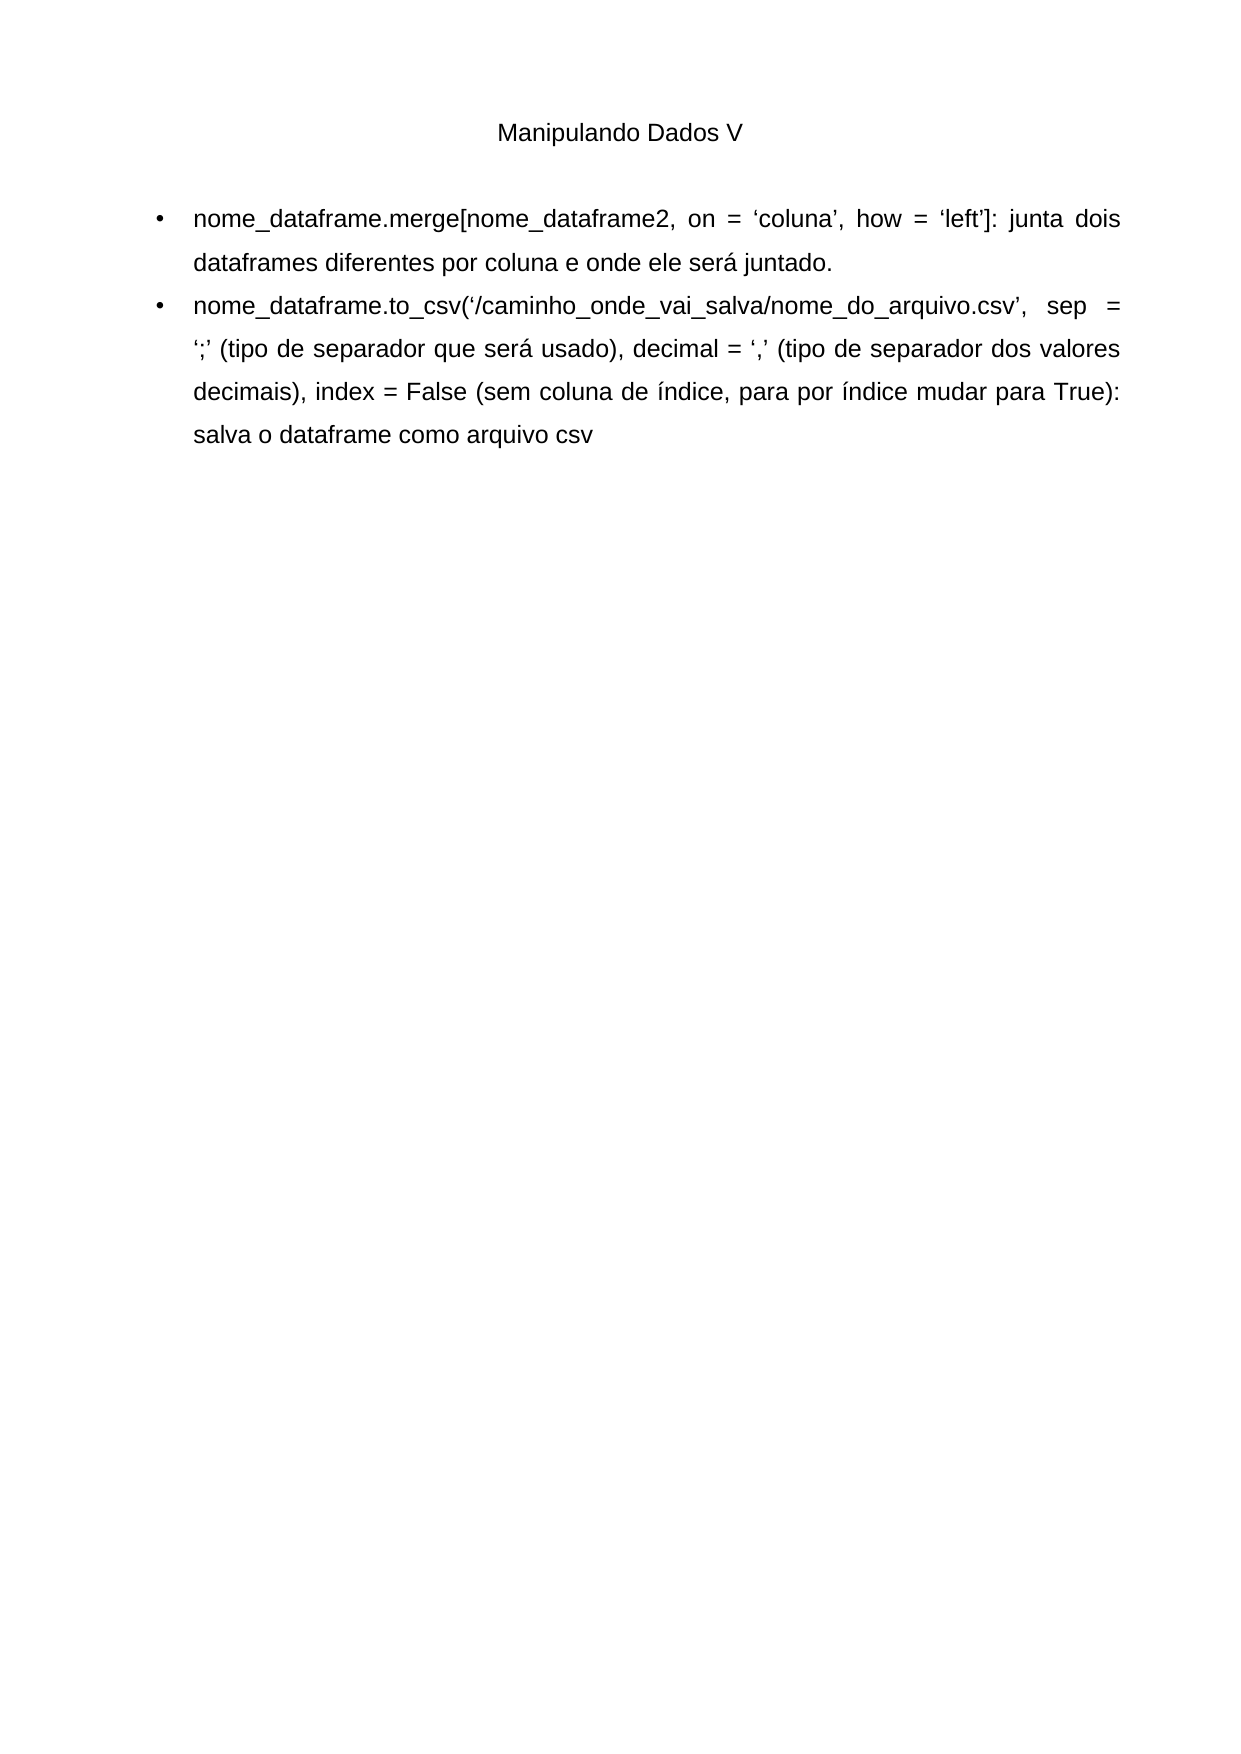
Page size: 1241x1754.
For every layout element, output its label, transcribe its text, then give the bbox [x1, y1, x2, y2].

list nome_dataframe.merge[nome_dataframe2, on = ‘coluna’, how = ‘left’]: junta dois dataframes diferentes por coluna e onde ele será juntado. [156, 204, 1122, 276]
list nome_dataframe.to_csv(‘/caminho_onde_vai_salva/nome_do_arquivo.csv’, sep = ‘;’ (tipo de separador que será usado), decimal = ‘,’ (tipo de separador dos valores decimais), index = False (sem coluna de índice, para por índice mudar para True): salva o dataframe como arquivo csv [156, 291, 1122, 449]
text Manipulando Dados V [118, 118, 1122, 147]
